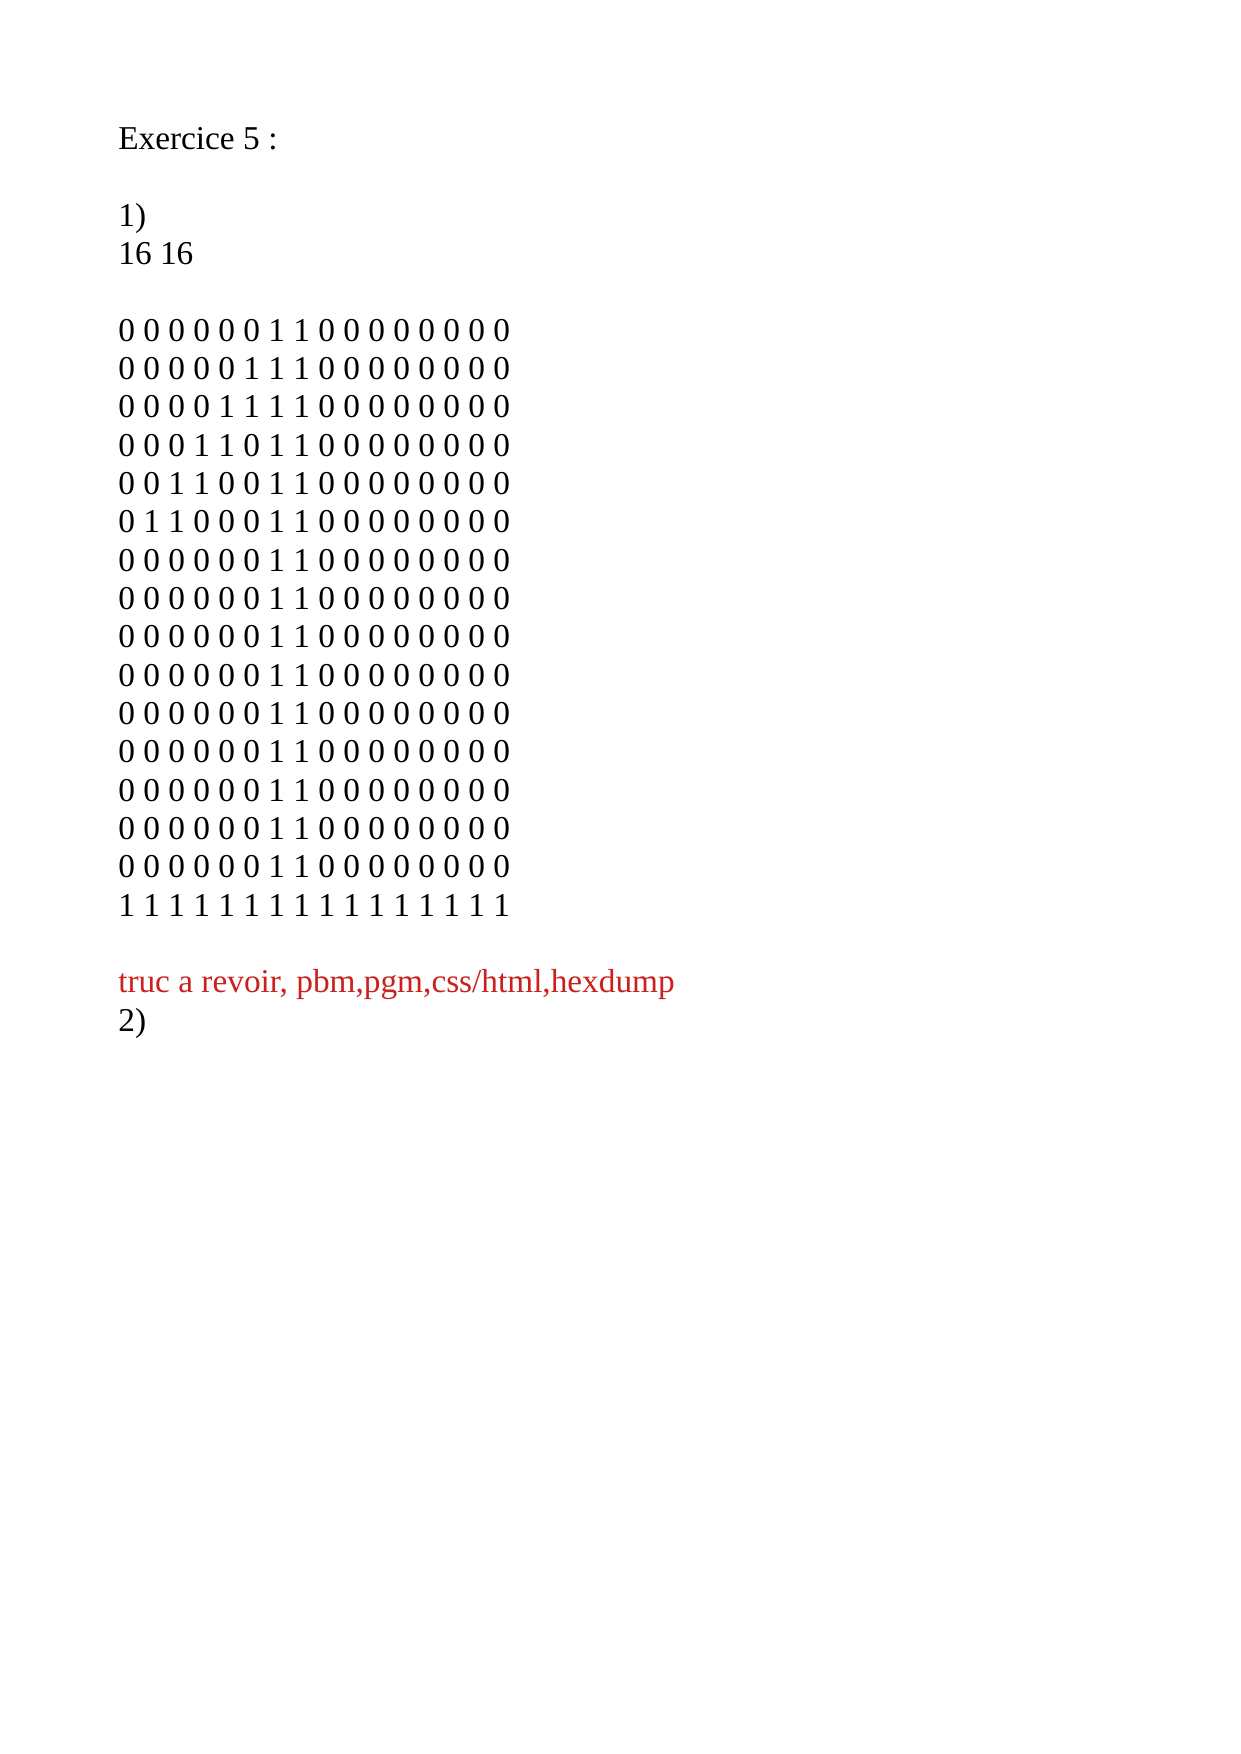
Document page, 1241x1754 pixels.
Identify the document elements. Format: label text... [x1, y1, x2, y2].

text 0 0 0 0 0 0 1 1 0 0 0 0 0 0 0 0 [118, 540, 1122, 578]
text 0 1 1 0 0 0 1 1 0 0 0 0 0 0 0 0 [118, 501, 1122, 540]
text 0 0 0 0 0 0 1 1 0 0 0 0 0 0 0 0 [118, 693, 1122, 731]
text 2) [118, 1000, 1122, 1038]
text 0 0 0 0 0 0 1 1 0 0 0 0 0 0 0 0 [118, 310, 1122, 348]
text 1 1 1 1 1 1 1 1 1 1 1 1 1 1 1 1 [118, 885, 1122, 923]
text 0 0 1 1 0 0 1 1 0 0 0 0 0 0 0 0 [118, 463, 1122, 501]
text 0 0 0 0 0 0 1 1 0 0 0 0 0 0 0 0 [118, 655, 1122, 693]
text 0 0 0 1 1 0 1 1 0 0 0 0 0 0 0 0 [118, 425, 1122, 463]
text 0 0 0 0 0 1 1 1 0 0 0 0 0 0 0 0 [118, 348, 1122, 386]
text Exercice 5 : [118, 118, 1122, 156]
text truc a revoir, pbm,pgm,css/html,hexdump [118, 961, 1122, 1000]
text 0 0 0 0 0 0 1 1 0 0 0 0 0 0 0 0 [118, 770, 1122, 808]
text 16 16 [118, 233, 1122, 271]
text 1) [118, 195, 1122, 233]
text 0 0 0 0 0 0 1 1 0 0 0 0 0 0 0 0 [118, 578, 1122, 616]
text 0 0 0 0 0 0 1 1 0 0 0 0 0 0 0 0 [118, 846, 1122, 885]
text 0 0 0 0 0 0 1 1 0 0 0 0 0 0 0 0 [118, 808, 1122, 846]
text 0 0 0 0 0 0 1 1 0 0 0 0 0 0 0 0 [118, 731, 1122, 770]
text 0 0 0 0 1 1 1 1 0 0 0 0 0 0 0 0 [118, 386, 1122, 425]
text 0 0 0 0 0 0 1 1 0 0 0 0 0 0 0 0 [118, 616, 1122, 655]
